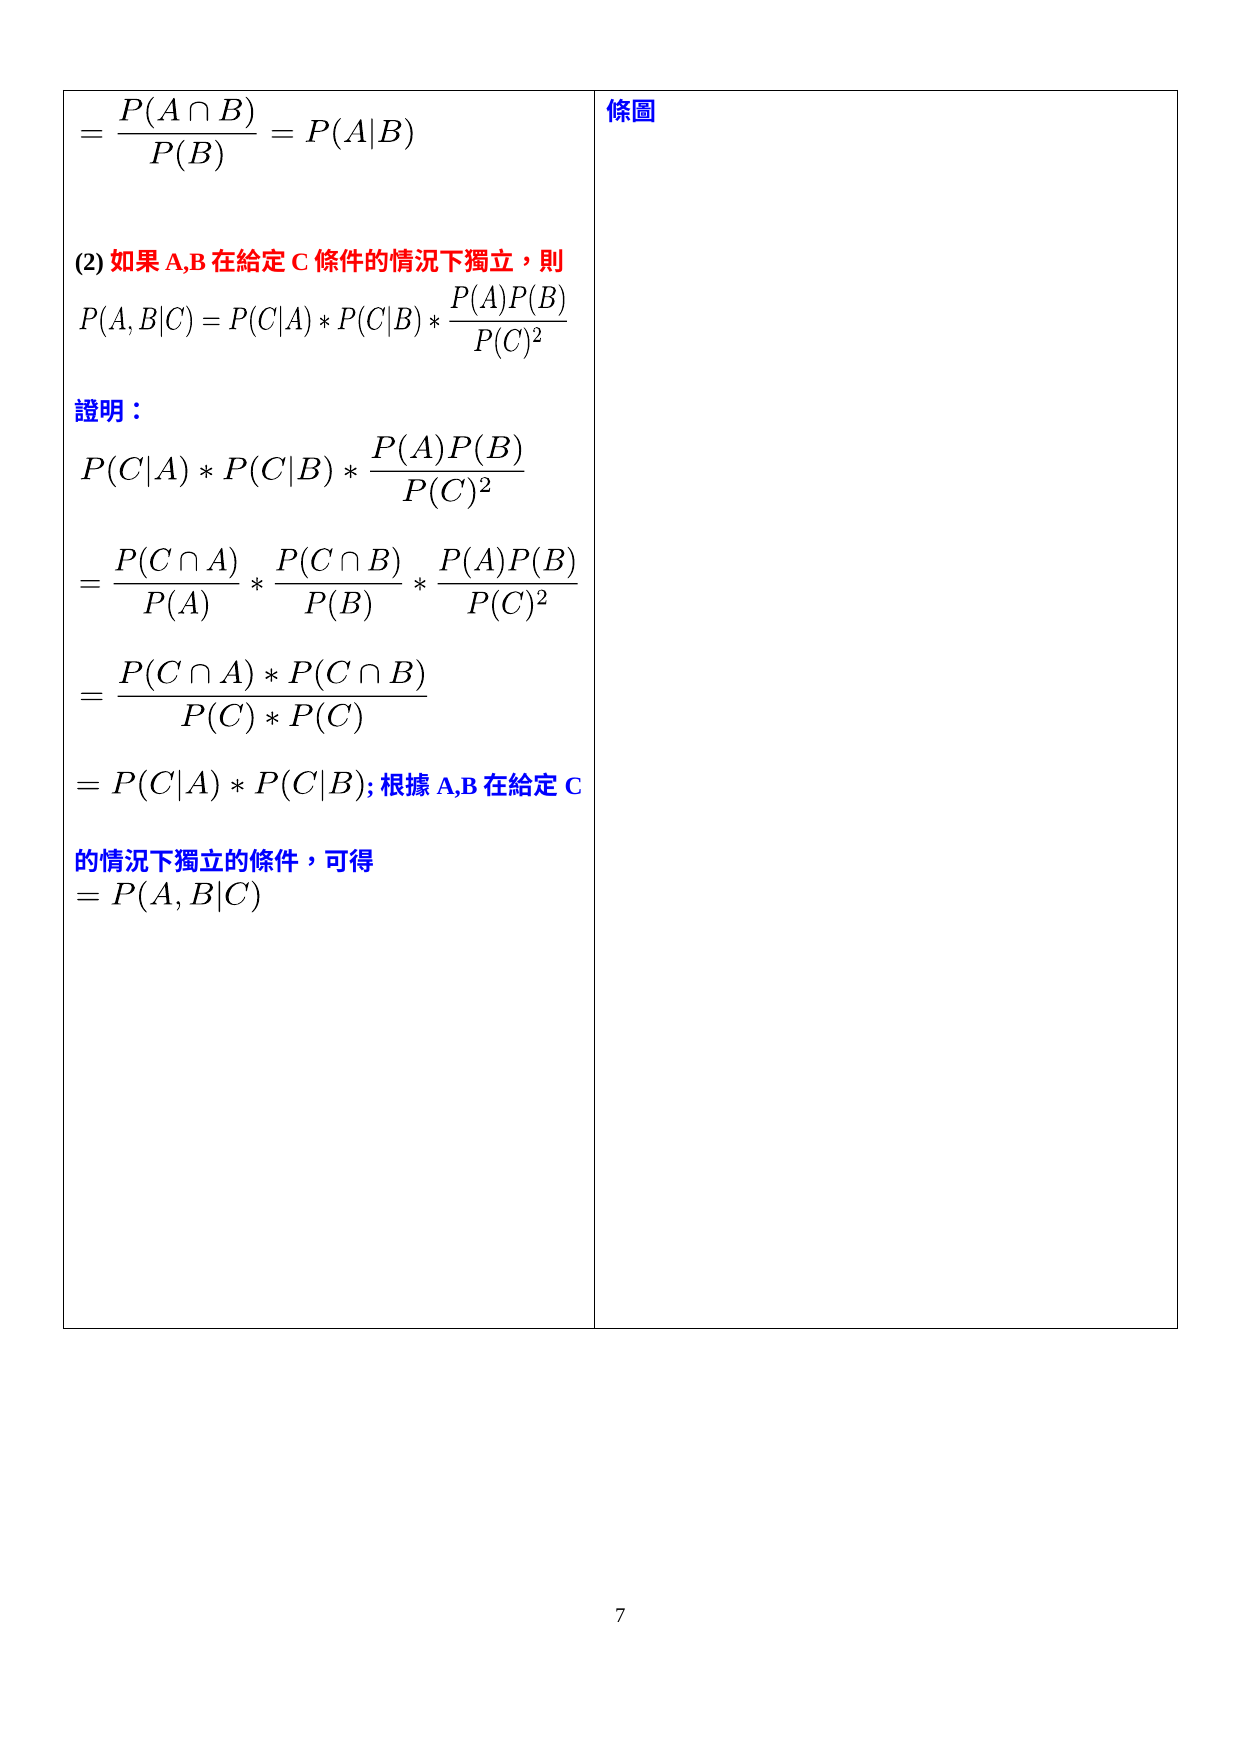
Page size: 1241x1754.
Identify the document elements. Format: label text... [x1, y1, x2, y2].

table_header (2) 如果A,B在給定C條件的情況下獨立，則 證明： ; 根據 A,B 在給定 C 的情況下獨立的條件，可得 [64, 91, 594, 1328]
table_header 條圖 [595, 91, 1177, 1328]
